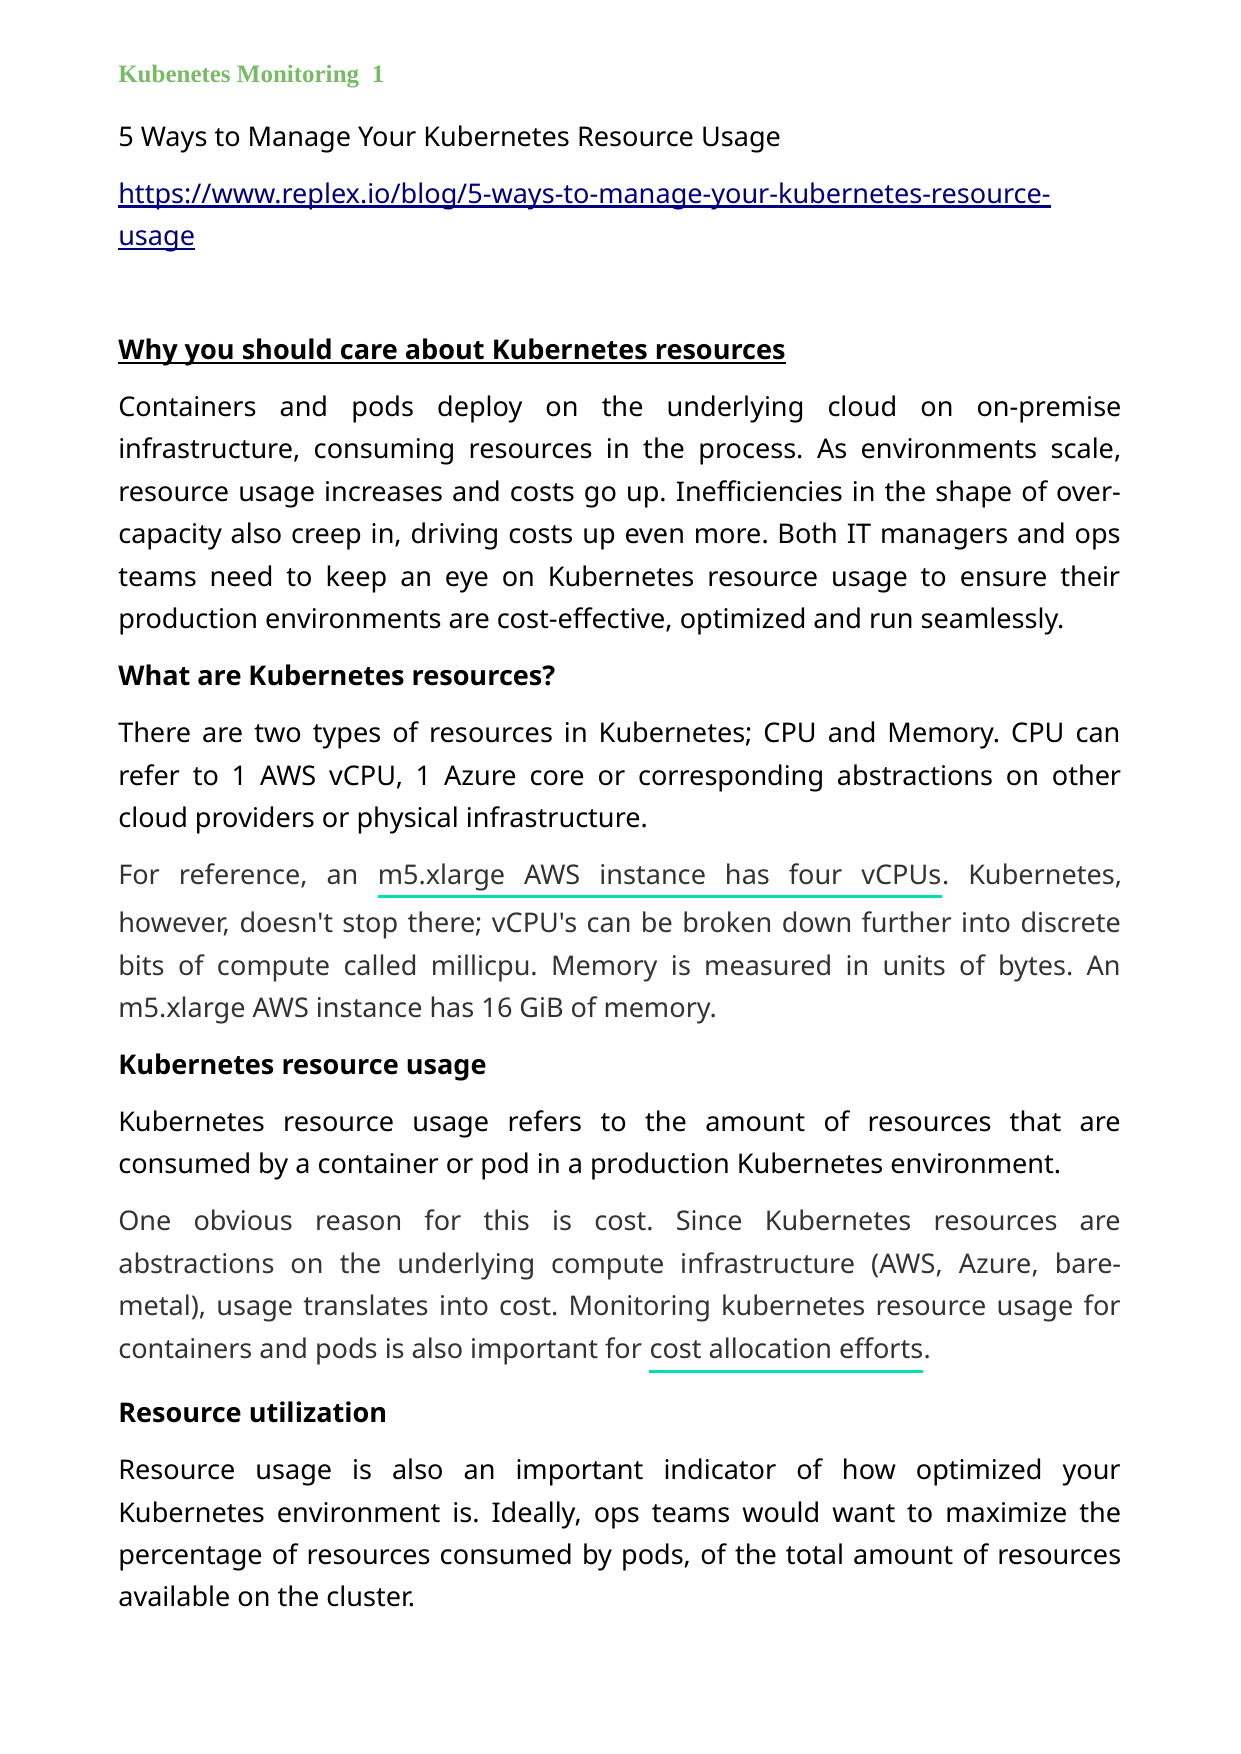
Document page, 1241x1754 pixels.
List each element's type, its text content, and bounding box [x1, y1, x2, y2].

text Containers and pods deploy on the underlying cloud on on-premise infrastructure, consuming resources in the process. As environments scale, resource usage increases and costs go up. Inefficiencies in the shape of over-capacity also creep in, driving costs up even more. Both IT managers and ops teams need to keep an eye on Kubernetes resource usage to ensure their production environments are cost-effective, optimized and run seamlessly. [118, 388, 1122, 636]
text One obvious reason for this is cost. Since Kubernetes resources are abstractions on the underlying compute infrastructure (AWS, Azure, bare-metal), usage translates into cost. Monitoring kubernetes resource usage for containers and pods is also important for cost allocation efforts. [118, 1202, 1122, 1373]
text There are two types of resources in Kubernetes; CPU and Memory. CPU can refer to 1 AWS vCPU, 1 Azure core or corresponding abstractions on other cloud providers or physical infrastructure. [118, 713, 1122, 835]
text For reference, an m5.xlarge AWS instance has four vCPUs. Kubernetes, however, doesn't stop there; vCPU's can be broken down further into discrete bits of compute called millicpu. Memory is measured in units of bytes. An m5.xlarge AWS instance has 16 GiB of memory. [118, 855, 1122, 1025]
text Kubernetes resource usage refers to the amount of resources that are consumed by a container or pod in a production Kubernetes environment. [118, 1102, 1122, 1182]
text https://www.replex.io/blog/5-ways-to-manage-your-kubernetes-resource-usage [118, 174, 1122, 253]
text What are Kubernetes resources? [118, 657, 1122, 693]
text Resource utilization [118, 1394, 1122, 1431]
text 5 Ways to Manage Your Kubernetes Resource Usage [118, 117, 1122, 154]
text Kubernetes resource usage [118, 1046, 1122, 1082]
text Resource usage is also an important indicator of how optimized your Kubernetes environment is. Ideally, ops teams would want to maximize the percentage of resources consumed by pods, of the total amount of resources available on the cluster. [118, 1451, 1122, 1615]
text Why you should care about Kubernetes resources [118, 331, 1122, 367]
